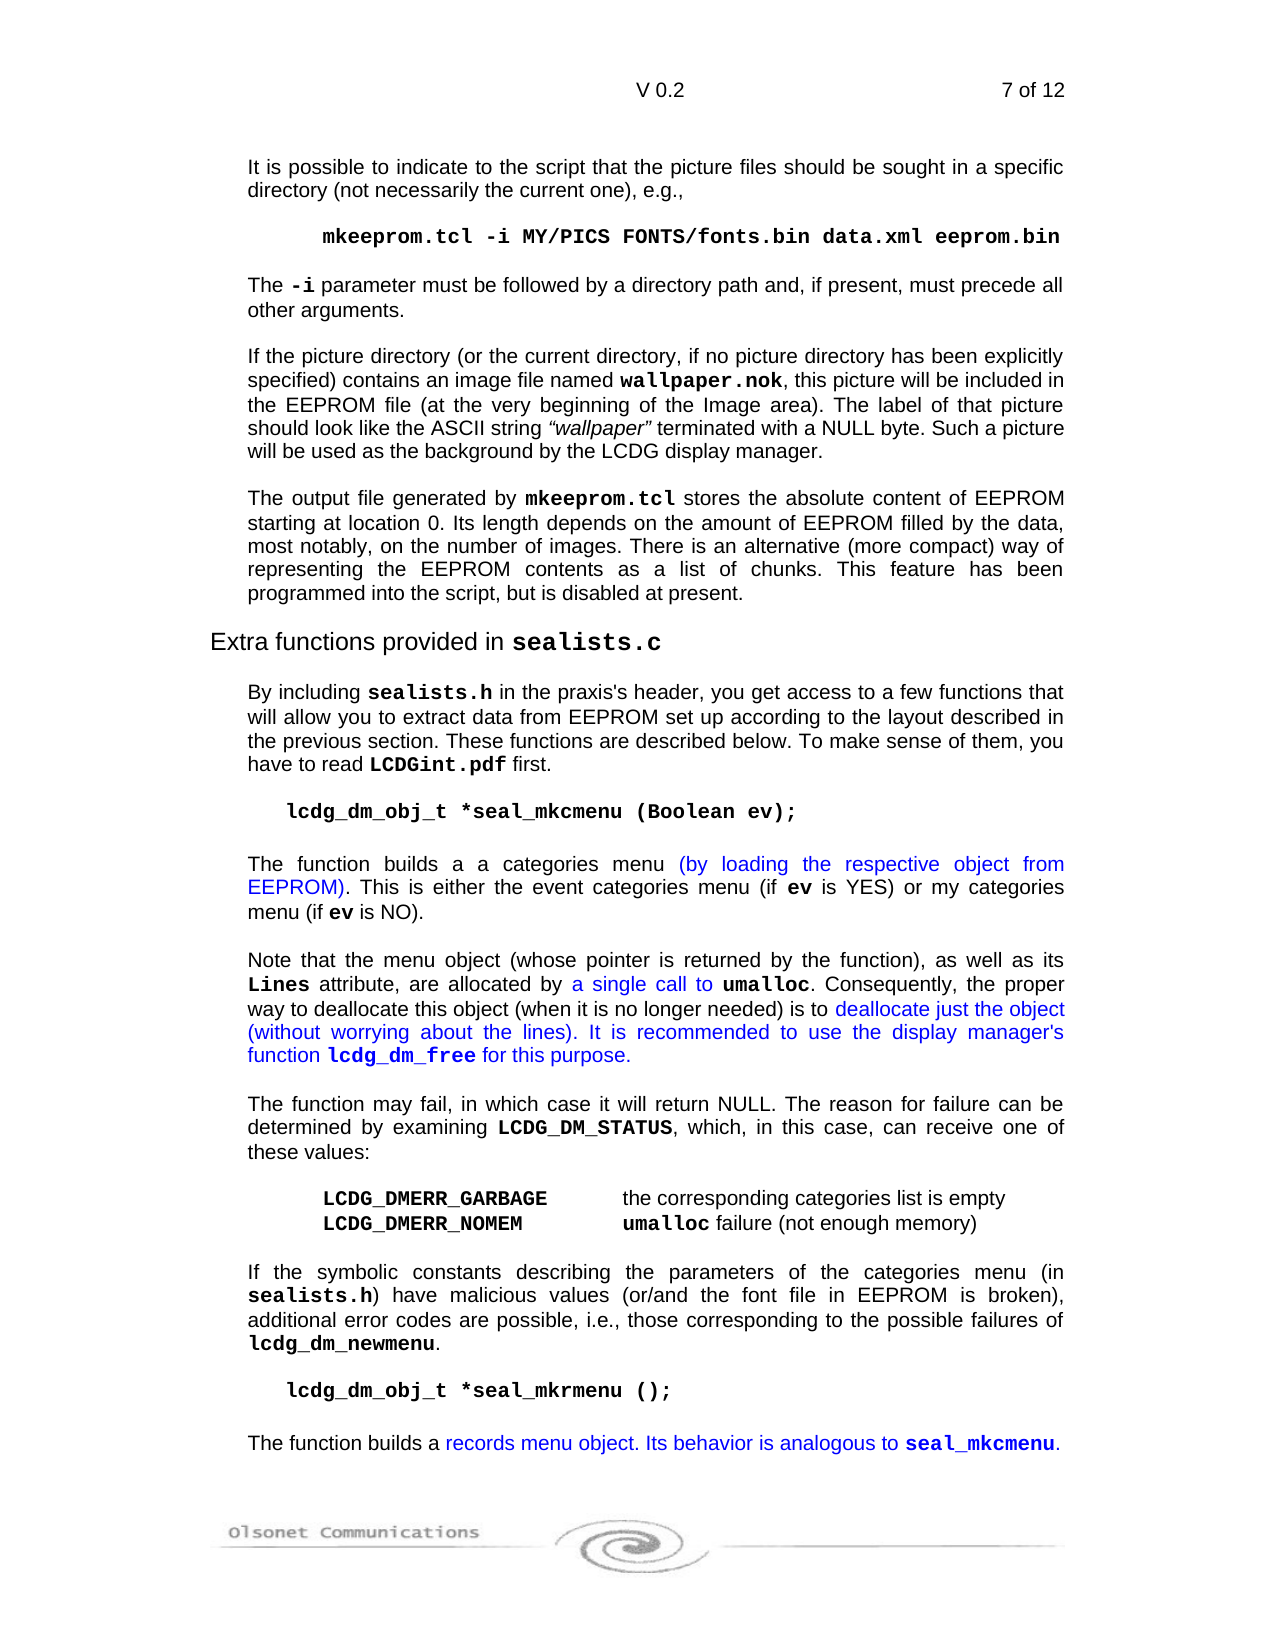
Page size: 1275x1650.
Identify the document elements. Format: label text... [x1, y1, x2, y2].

text If the picture directory (or the current directory, if no picture directory has been explicitly specified) contains an image file named wallpaper.nok, this picture will be included in the EEPROM file (at the very beginning of the Image area). The label of that picture should look like the ASCII string “wallpaper” terminated with a NULL byte. Such a picture will be used as the background by the LCDG display manager. [247, 345, 1065, 463]
list lcdg_dm_obj_t *seal_mkrmenu (); [247, 1380, 1065, 1404]
list lcdg_dm_obj_t *seal_mkcmenu (Boolean ev); [247, 801, 1065, 824]
text The function builds a records menu object. Its behavior is analogous to seal_mkcmenu. [247, 1432, 1065, 1457]
text The function builds a a categories menu (by loading the respective object from EEPROM). This is either the event categories menu (if ev is YES) or my categories menu (if ev is NO). [247, 852, 1065, 926]
text mkeeprom.tcl -i MY/PICS FONTS/fonts.bin data.xml eeprom.bin [247, 225, 1065, 250]
text It is possible to indicate to the script that the picture files should be sought in a specific directory (not necessarily the current one), e.g., [247, 155, 1065, 202]
text LCDG_DMERR_NOMEM umalloc failure (not enough memory) [247, 1212, 1065, 1237]
text The function may fail, in which case it will return NULL. The reason for failure can be determined by examining LCDG_DM_STATUS, which, in this case, can receive one of these values: [247, 1092, 1065, 1164]
text By including sealists.h in the praxis's header, you get access to a few functions that will allow you to extract data from EEPROM set up according to the layout described in the previous section. These functions are described below. To make sense of them, you have to read LCDGint.pdf first. [247, 681, 1065, 777]
subtitle Extra functions provided in sealists.c [210, 627, 1065, 658]
text The output file generated by mkeeprom.tcl stores the absolute content of EEPROM starting at location 0. Its length depends on the amount of EEPROM filled by the data, most notably, on the number of images. There is an alternative (more compact) way of representing the EEPROM contents as a list of chunks. This feature has been programmed into the script, but is disabled at present. [247, 486, 1065, 604]
picture [210, 1504, 1065, 1596]
text LCDG_DMERR_GARBAGE the corresponding categories list is empty [247, 1187, 1065, 1212]
text Note that the menu object (whose pointer is returned by the function), as well as its Lines attribute, are allocated by a single call to umalloc. Consequently, the proper way to deallocate this object (when it is no longer needed) is to deallocate just the object (without worrying about the lines). It is recommended to use the display manager's function lcdg_dm_free for this purpose. [247, 949, 1065, 1069]
text If the symbolic constants describing the parameters of the categories menu (in sealists.h) have malicious values (or/and the font file in EEPROM is broken), additional error codes are possible, i.e., those corresponding to the possible failures of lcdg_dm_newmenu. [247, 1260, 1065, 1357]
text The -i parameter must be followed by a directory path and, if present, must precede all other arguments. [247, 273, 1065, 322]
